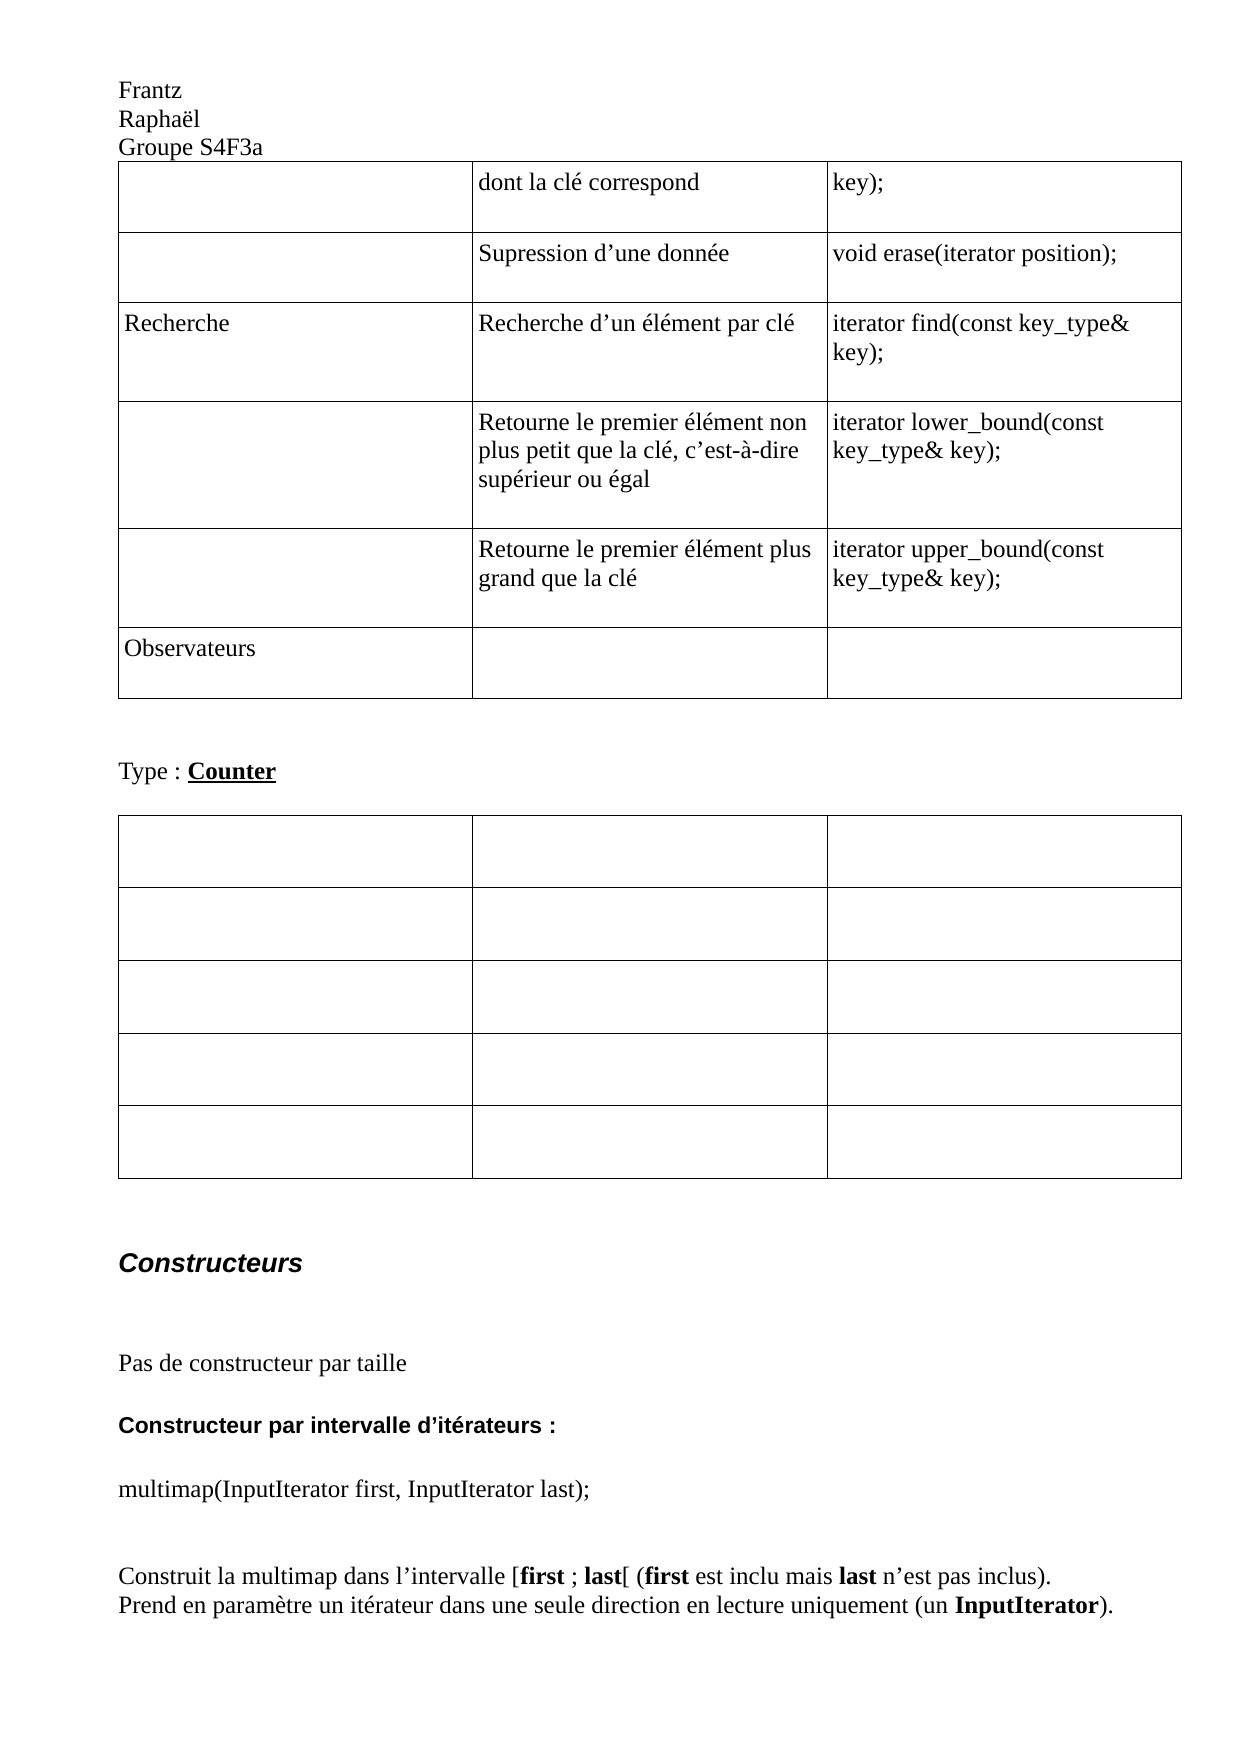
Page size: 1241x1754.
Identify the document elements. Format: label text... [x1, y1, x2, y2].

table_cell iterator lower_bound(const key_type& key); [828, 402, 1181, 528]
table_cell [119, 529, 472, 627]
table_cell [119, 162, 472, 231]
table_cell void erase(iterator position); [828, 233, 1181, 302]
table_cell Recherche d’un élément par clé [473, 303, 827, 401]
table_cell Supression d’une donnée [473, 233, 827, 302]
text Type : Counter [118, 756, 1181, 785]
table_cell [119, 888, 472, 960]
table_cell Retourne le premier élément plus grand que la clé [473, 529, 827, 627]
table_cell [828, 961, 1181, 1033]
table_cell [828, 1106, 1181, 1178]
table_cell [828, 628, 1181, 697]
text Prend en paramètre un itérateur dans une seule direction en lecture uniquement (un InputIterator). [118, 1590, 1181, 1618]
table_cell Retourne le premier élément non plus petit que la clé, c’est-à-dire supérieur ou égal [473, 402, 827, 528]
table_cell [828, 888, 1181, 960]
table_cell [473, 628, 827, 697]
table_cell [473, 1106, 827, 1178]
table_header [119, 816, 472, 887]
table_cell [828, 1034, 1181, 1105]
table_cell [119, 1106, 472, 1178]
table_cell [473, 888, 827, 960]
table_cell iterator upper_bound(const key_type& key); [828, 529, 1181, 627]
table_cell iterator find(const key_type& key); [828, 303, 1181, 401]
table_cell dont la clé correspond [473, 162, 827, 231]
subtitle Constructeurs [118, 1247, 1181, 1278]
text Pas de constructeur par taille [118, 1348, 1181, 1377]
table_cell Recherche [119, 303, 472, 401]
table_cell [119, 961, 472, 1033]
text Construit la multimap dans l’intervalle [first ; last[ (first est inclu mais last n’est pas inclus). [118, 1561, 1181, 1590]
text Constructeur par intervalle d’itérateurs : [118, 1412, 1181, 1439]
table_cell [119, 1034, 472, 1105]
table_header [473, 816, 827, 887]
table_cell key); [828, 162, 1181, 231]
table_header [828, 816, 1181, 887]
table_cell [119, 233, 472, 302]
table_cell [473, 961, 827, 1033]
table_cell [473, 1034, 827, 1105]
table_cell Observateurs [119, 628, 472, 697]
table_cell [119, 402, 472, 528]
text multimap(InputIterator first, InputIterator last); [118, 1474, 1181, 1503]
